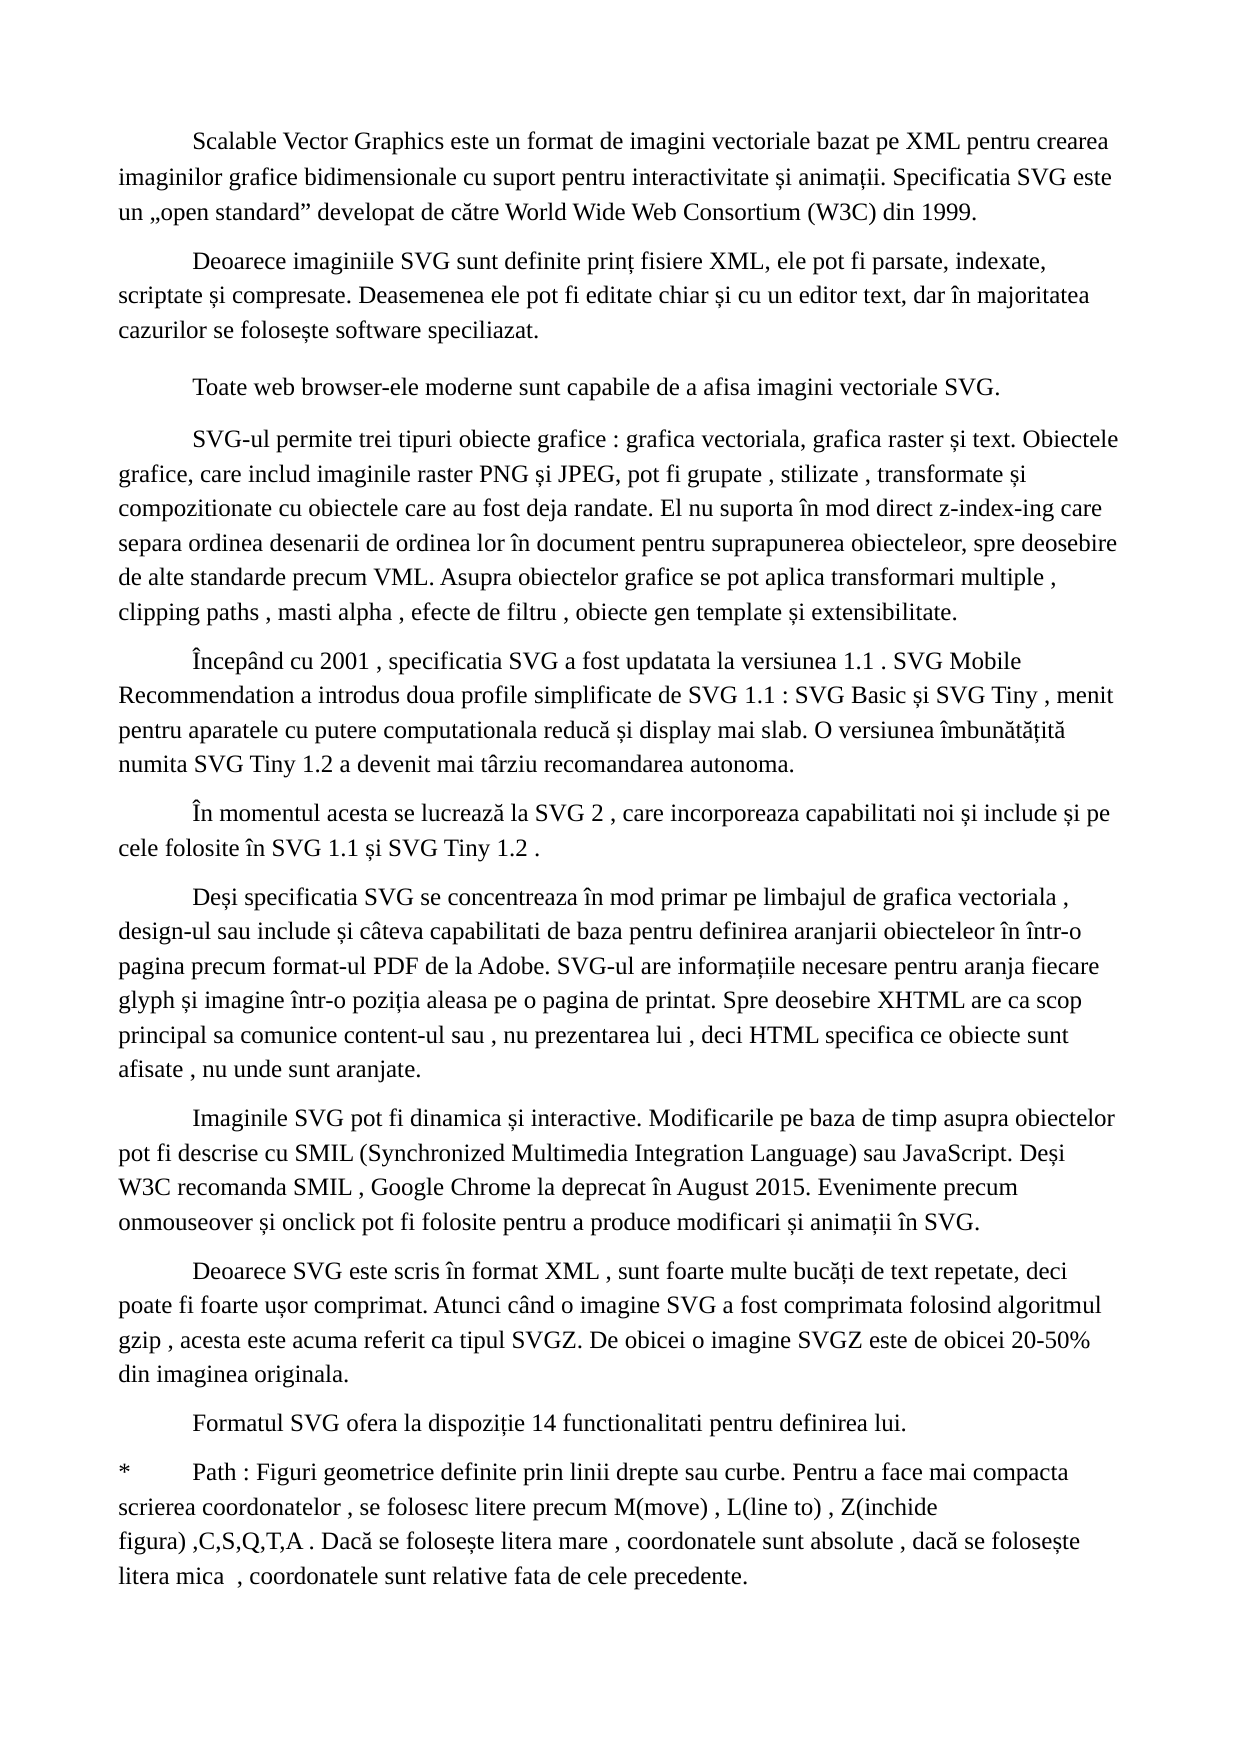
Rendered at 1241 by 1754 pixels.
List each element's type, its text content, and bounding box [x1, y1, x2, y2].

text Deoarece imaginiile SVG sunt definite prinț fisiere XML, ele pot fi parsate, indexate, scriptate și compresate. Deasemenea ele pot fi editate chiar și cu un editor text, dar în majoritatea cazurilor se folosește software speciliazat. [118, 246, 1122, 343]
text Imaginile SVG pot fi dinamica și interactive. Modificarile pe baza de timp asupra obiectelor pot fi descrise cu SMIL (Synchronized Multimedia Integration Language) sau JavaScript. Deși W3C recomanda SMIL , Google Chrome la deprecat în August 2015. Evenimente precum onmouseover și onclick pot fi folosite pentru a produce modificari și animații în SVG. [118, 1103, 1122, 1235]
text Toate web browser-ele moderne sunt capabile de a afisa imagini vectoriale SVG. [118, 364, 1122, 402]
text Începând cu 2001 , specificatia SVG a fost updatata la versiunea 1.1 . SVG Mobile Recommendation a introdus doua profile simplificate de SVG 1.1 : SVG Basic și SVG Tiny , menit pentru aparatele cu putere computationala reducă și display mai slab. O versiunea îmbunătățită numita SVG Tiny 1.2 a devenit mai târziu recomandarea autonoma. [118, 646, 1122, 778]
text Scalable Vector Graphics este un format de imagini vectoriale bazat pe XML pentru crearea imaginilor grafice bidimensionale cu suport pentru interactivitate și animații. Specificatia SVG este un „open standard” developat de către World Wide Web Consortium (W3C) din 1999. [118, 118, 1122, 225]
text Formatul SVG ofera la dispoziție 14 functionalitati pentru definirea lui. [118, 1408, 1122, 1437]
text Deoarece SVG este scris în format XML , sunt foarte multe bucăți de text repetate, deci poate fi foarte ușor comprimat. Atunci când o imagine SVG a fost comprimata folosind algoritmul gzip , acesta este acuma referit ca tipul SVGZ. De obicei o imagine SVGZ este de obicei 20-50% din imaginea originala. [118, 1256, 1122, 1388]
text În momentul acesta se lucrează la SVG 2 , care incorporeaza capabilitati noi și include și pe cele folosite în SVG 1.1 și SVG Tiny 1.2 . [118, 798, 1122, 861]
text Deși specificatia SVG se concentreaza în mod primar pe limbajul de grafica vectoriala , design-ul sau include și câteva capabilitati de baza pentru definirea aranjarii obiecteleor în într-o pagina precum format-ul PDF de la Adobe. SVG-ul are informațiile necesare pentru aranja fiecare glyph și imagine într-o poziția aleasa pe o pagina de printat. Spre deosebire XHTML are ca scop principal sa comunice content-ul sau , nu prezentarea lui , deci HTML specifica ce obiecte sunt afisate , nu unde sunt aranjate. [118, 882, 1122, 1083]
text * Path : Figuri geometrice definite prin linii drepte sau curbe. Pentru a face mai compacta scrierea coordonatelor , se folosesc litere precum M(move) , L(line to) , Z(inchide figura) ,C,S,Q,T,A . Dacă se folosește litera mare , coordonatele sunt absolute , dacă se folosește litera mica , coordonatele sunt relative fata de cele precedente. [118, 1457, 1122, 1589]
text SVG-ul permite trei tipuri obiecte grafice : grafica vectoriala, grafica raster și text. Obiectele grafice, care includ imaginile raster PNG și JPEG, pot fi grupate , stilizate , transformate și compozitionate cu obiectele care au fost deja randate. El nu suporta în mod direct z-index-ing care separa ordinea desenarii de ordinea lor în document pentru suprapunerea obiecteleor, spre deosebire de alte standarde precum VML. Asupra obiectelor grafice se pot aplica transformari multiple , clipping paths , masti alpha , efecte de filtru , obiecte gen template și extensibilitate. [118, 424, 1122, 625]
